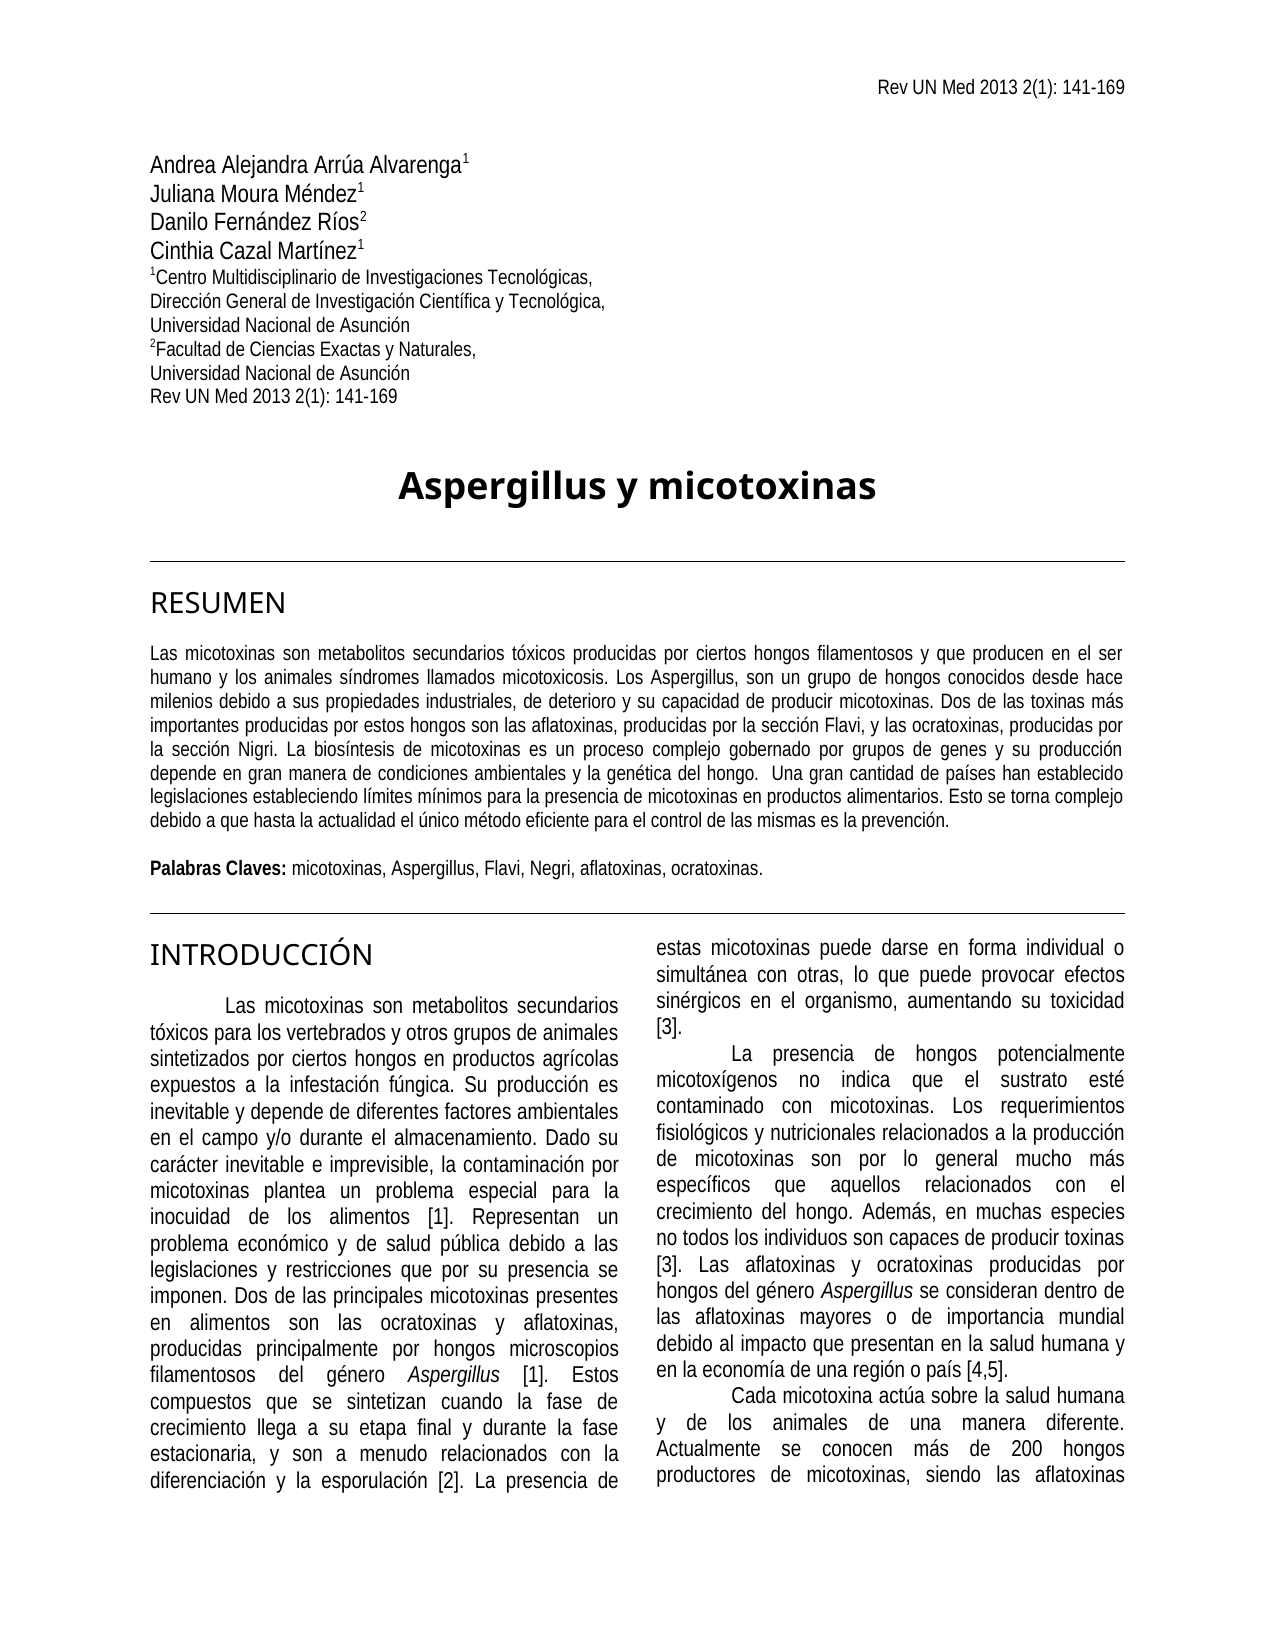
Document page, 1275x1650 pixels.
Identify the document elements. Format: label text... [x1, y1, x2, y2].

text estas micotoxinas puede darse en forma individual o simultánea con otras, lo que puede provocar efectos sinérgicos en el organismo, aumentando su toxicidad [3]. [656, 934, 1125, 1040]
text Las micotoxinas son metabolitos secundarios tóxicos para los vertebrados y otros grupos de animales sintetizados por ciertos hongos en productos agrícolas expuestos a la infestación fúngica. Su producción es inevitable y depende de diferentes factores ambientales en el campo y/o durante el almacenamiento. Dado su carácter inevitable e imprevisible, la contaminación por micotoxinas plantea un problema especial para la inocuidad de los alimentos [1]. Representan un problema económico y de salud pública debido a las legislaciones y restricciones que por su presencia se imponen. Dos de las principales micotoxinas presentes en alimentos son las ocratoxinas y aflatoxinas, producidas principalmente por hongos microscopios filamentosos del género Aspergillus [1]. Estos compuestos que se sintetizan cuando la fase de crecimiento llega a su etapa final y durante la fase estacionaria, y son a menudo relacionados con la diferenciación y la esporulación [2]. La presencia de [150, 992, 619, 1493]
text Las micotoxinas son metabolitos secundarios tóxicos producidas por ciertos hongos filamentosos y que producen en el ser humano y los animales síndromes llamados micotoxicosis. Los Aspergillus, son un grupo de hongos conocidos desde hace milenios debido a sus propiedades industriales, de deterioro y su capacidad de producir micotoxinas. Dos de las toxinas más importantes producidas por estos hongos son las aflatoxinas, producidas por la sección Flavi, y las ocratoxinas, producidas por la sección Nigri. La biosíntesis de micotoxinas es un proceso complejo gobernado por grupos de genes y su producción depende en gran manera de condiciones ambientales y la genética del hongo. Una gran cantidad de países han establecido legislaciones estableciendo límites mínimos para la presencia de micotoxinas en productos alimentarios. Esto se torna complejo debido a que hasta la actualidad el único método eficiente para el control de las mismas es la prevención. [150, 641, 1125, 832]
text Andrea Alejandra Arrúa Alvarenga1 [150, 150, 1125, 179]
text La presencia de hongos potencialmente micotoxígenos no indica que el sustrato esté contaminado con micotoxinas. Los requerimientos fisiológicos y nutricionales relacionados a la producción de micotoxinas son por lo general mucho más específicos que aquellos relacionados con el crecimiento del hongo. Además, en muchas especies no todos los individuos son capaces de producir toxinas [3]. Las aflatoxinas y ocratoxinas producidas por hongos del género Aspergillus se consideran dentro de las aflatoxinas mayores o de importancia mundial debido al impacto que presentan en la salud humana y en la economía de una región o país [4,5]. [656, 1040, 1125, 1382]
text Palabras Claves: micotoxinas, Aspergillus, Flavi, Negri, aflatoxinas, ocratoxinas. [150, 856, 1125, 880]
subtitle RESUMEN [150, 582, 1125, 622]
subtitle INTRODUCCIÓN [150, 934, 619, 974]
text Universidad Nacional de Asunción [150, 312, 1125, 336]
text Universidad Nacional de Asunción [150, 360, 1125, 384]
text Juliana Moura Méndez1 [150, 179, 1125, 207]
text 1Centro Multidisciplinario de Investigaciones Tecnológicas, [150, 264, 1125, 288]
subtitle Aspergillus y micotoxinas [150, 460, 1125, 511]
text Cinthia Cazal Martínez1 [150, 236, 1125, 264]
text Danilo Fernández Ríos2 [150, 207, 1125, 236]
text Dirección General de Investigación Científica y Tecnológica, [150, 288, 1125, 312]
text 2Facultad de Ciencias Exactas y Naturales, [150, 336, 1125, 360]
text Cada micotoxina actúa sobre la salud humana y de los animales de una manera diferente. Actualmente se conocen más de 200 hongos productores de micotoxinas, siendo las aflatoxinas [656, 1382, 1125, 1488]
text Rev UN Med 2013 2(1): 141-169 [150, 384, 1125, 408]
